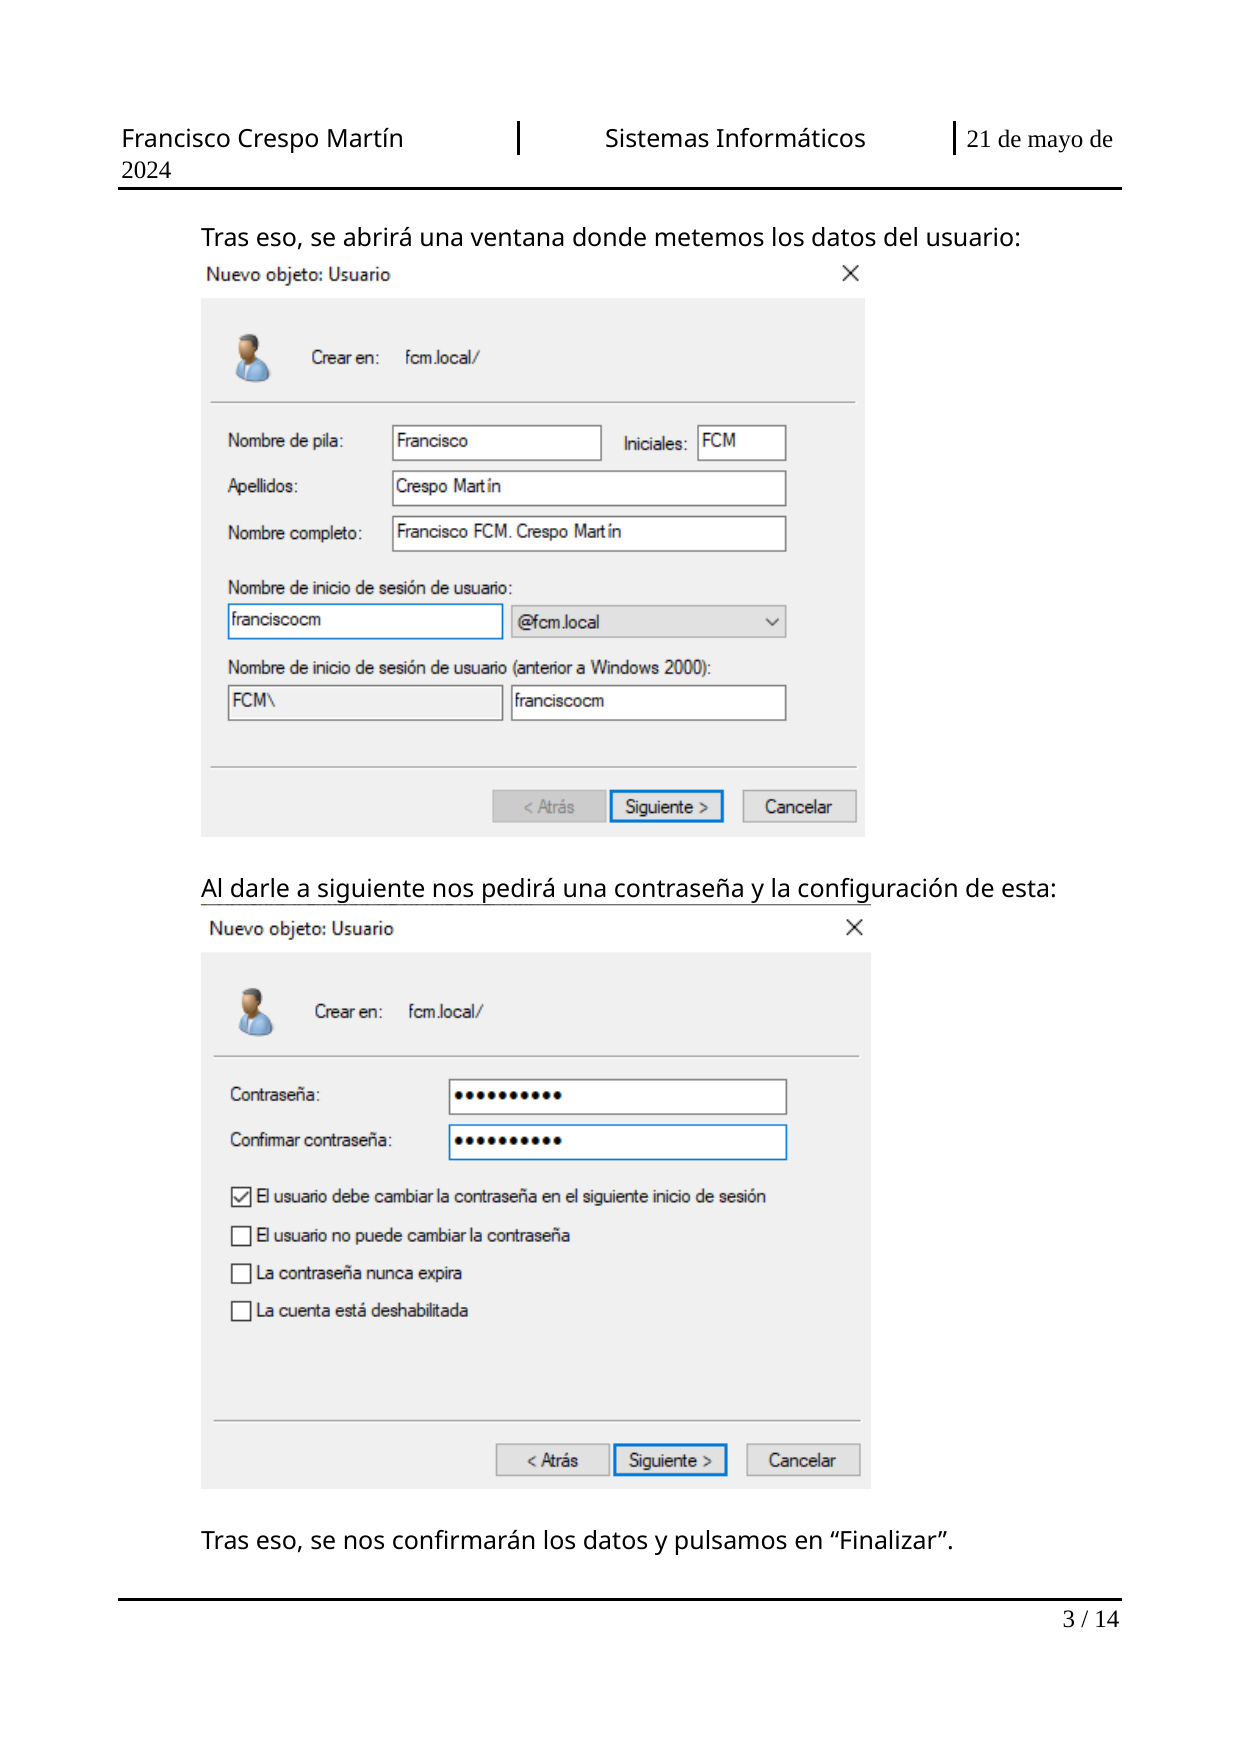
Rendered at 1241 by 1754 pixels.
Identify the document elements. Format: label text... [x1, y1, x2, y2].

picture [200, 904, 872, 1489]
subtitle Al darle a siguiente nos pedirá una contraseña y la configuración de esta: [201, 870, 1122, 904]
subtitle Tras eso, se abrirá una ventana donde metemos los datos del usuario: [201, 219, 1122, 253]
picture [200, 253, 865, 837]
subtitle Tras eso, se nos confirmarán los datos y pulsamos en “Finalizar”. [201, 1523, 1122, 1557]
